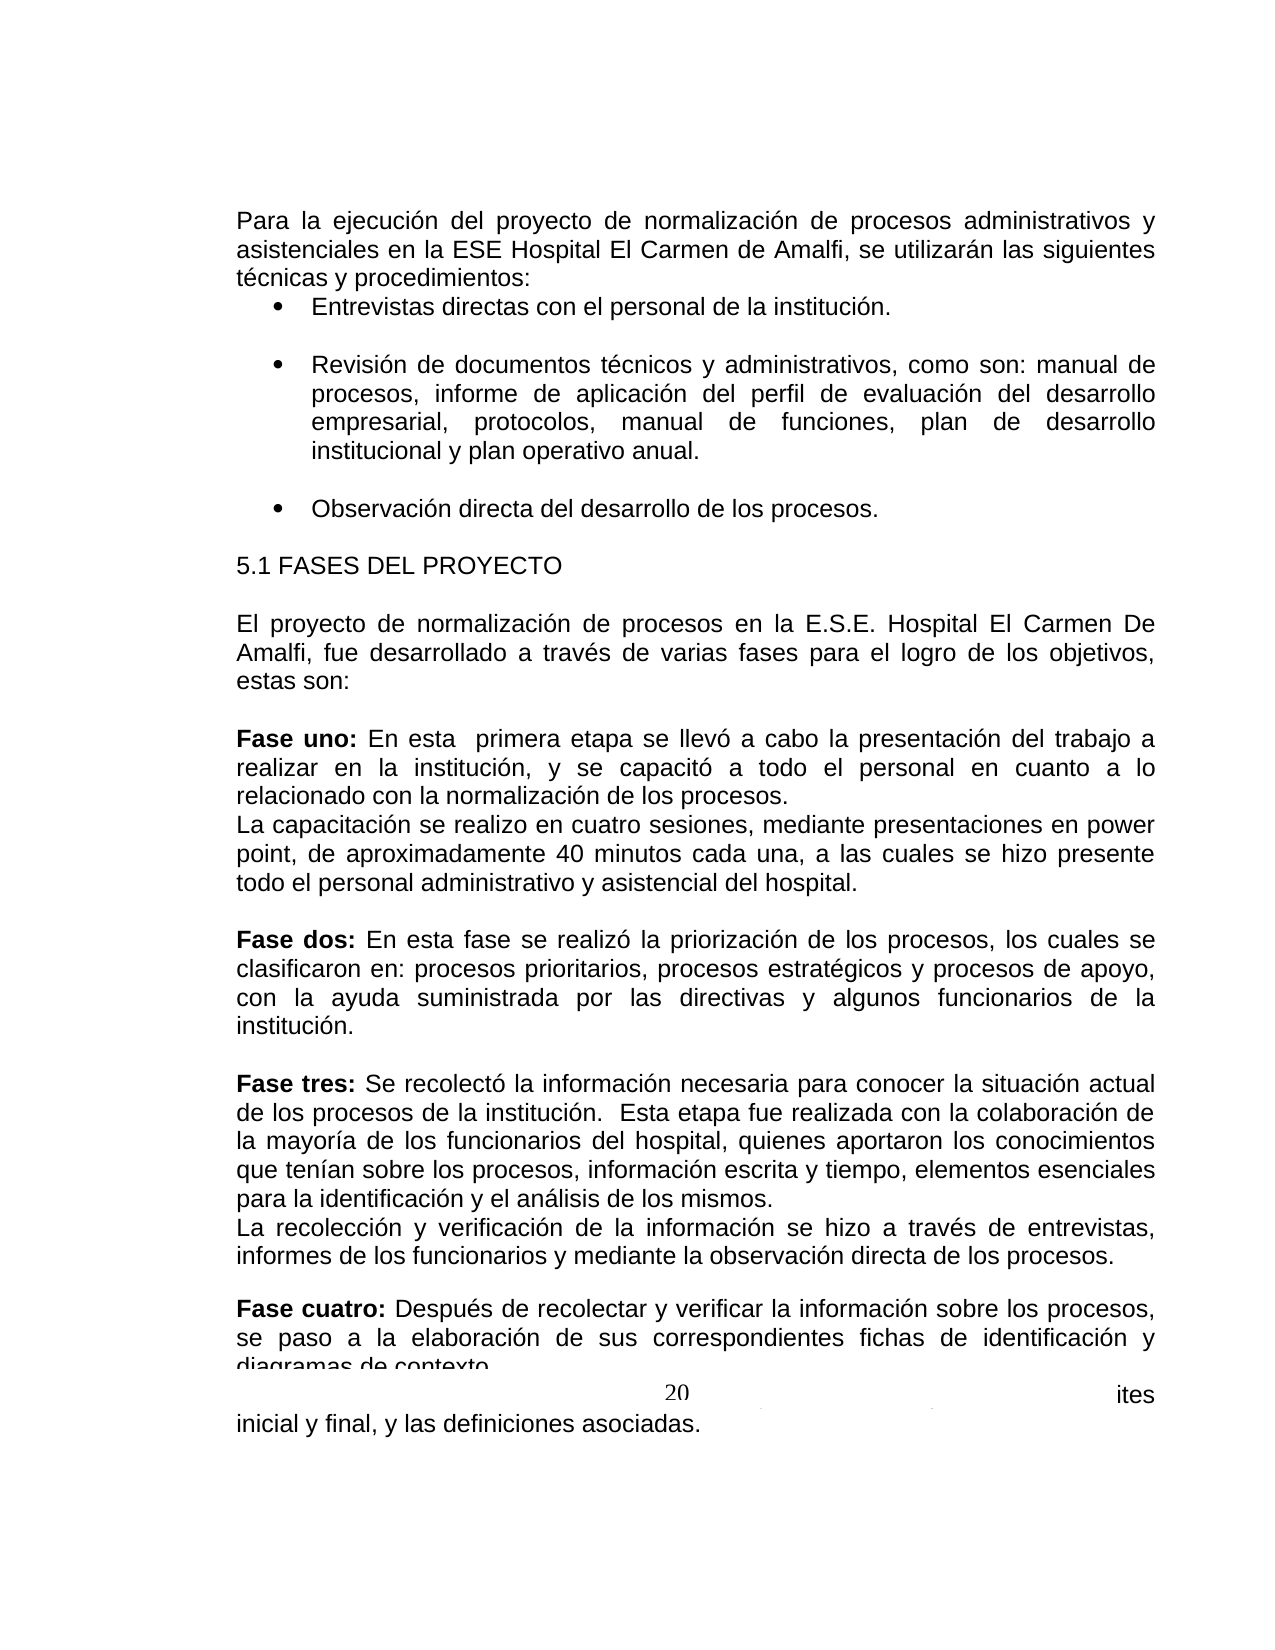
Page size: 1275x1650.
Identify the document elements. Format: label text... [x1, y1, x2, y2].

list Observación directa del desarrollo de los procesos. [274, 494, 1157, 522]
text El proyecto de normalización de procesos en la E.S.E. Hospital El Carmen De Amalfi, fue desarrollado a través de varias fases para el logro de los objetivos, estas son: [236, 609, 1157, 695]
list Entrevistas directas con el personal de la institución. [274, 292, 1157, 321]
text La recolección y verificación de la información se hizo a través de entrevistas, informes de los funcionarios y mediante la observación directa de los procesos. [236, 1212, 1157, 1270]
text Fase uno: En esta primera etapa se llevó a cabo la presentación del trabajo a realizar en la institución, y se capacitó a todo el personal en cuanto a lo relacionado con la normalización de los procesos. [236, 724, 1157, 810]
text 5.1 FASES DEL PROYECTO [236, 551, 1157, 580]
text Fase dos: En esta fase se realizó la priorización de los procesos, los cuales se clasificaron en: procesos prioritarios, procesos estratégicos y procesos de apoyo, con la ayuda suministrada por las directivas y algunos funcionarios de la institución. [236, 925, 1157, 1040]
text La capacitación se realizo en cuatro sesiones, mediante presentaciones en power point, de aproximadamente 40 minutos cada una, a las cuales se hizo presente todo el personal administrativo y asistencial del hospital. [236, 810, 1157, 896]
text Para la ejecución del proyecto de normalización de procesos administrativos y asistenciales en la ESE Hospital El Carmen de Amalfi, se utilizarán las siguientes técnicas y procedimientos: [236, 206, 1157, 292]
text Fase cuatro: Después de recolectar y verificar la información sobre los procesos, se paso a la elaboración de sus correspondientes fichas de identificación y diagramas de contexto. [236, 1294, 1157, 1380]
text 20 [252, 1378, 1102, 1399]
text En las fichas de identificación se definió el objetivo de cada proceso, sus límites inicial y final, y las definiciones asociadas. [236, 1380, 1157, 1438]
list Revisión de documentos técnicos y administrativos, como son: manual de procesos, informe de aplicación del perfil de evaluación del desarrollo empresarial, protocolos, manual de funciones, plan de desarrollo institucional y plan operativo anual. [274, 350, 1157, 465]
text Fase tres: Se recolectó la información necesaria para conocer la situación actual de los procesos de la institución. Esta etapa fue realizada con la colaboración de la mayoría de los funcionarios del hospital, quienes aportaron los conocimientos que tenían sobre los procesos, información escrita y tiempo, elementos esenciales para la identificación y el análisis de los mismos. [236, 1069, 1157, 1212]
